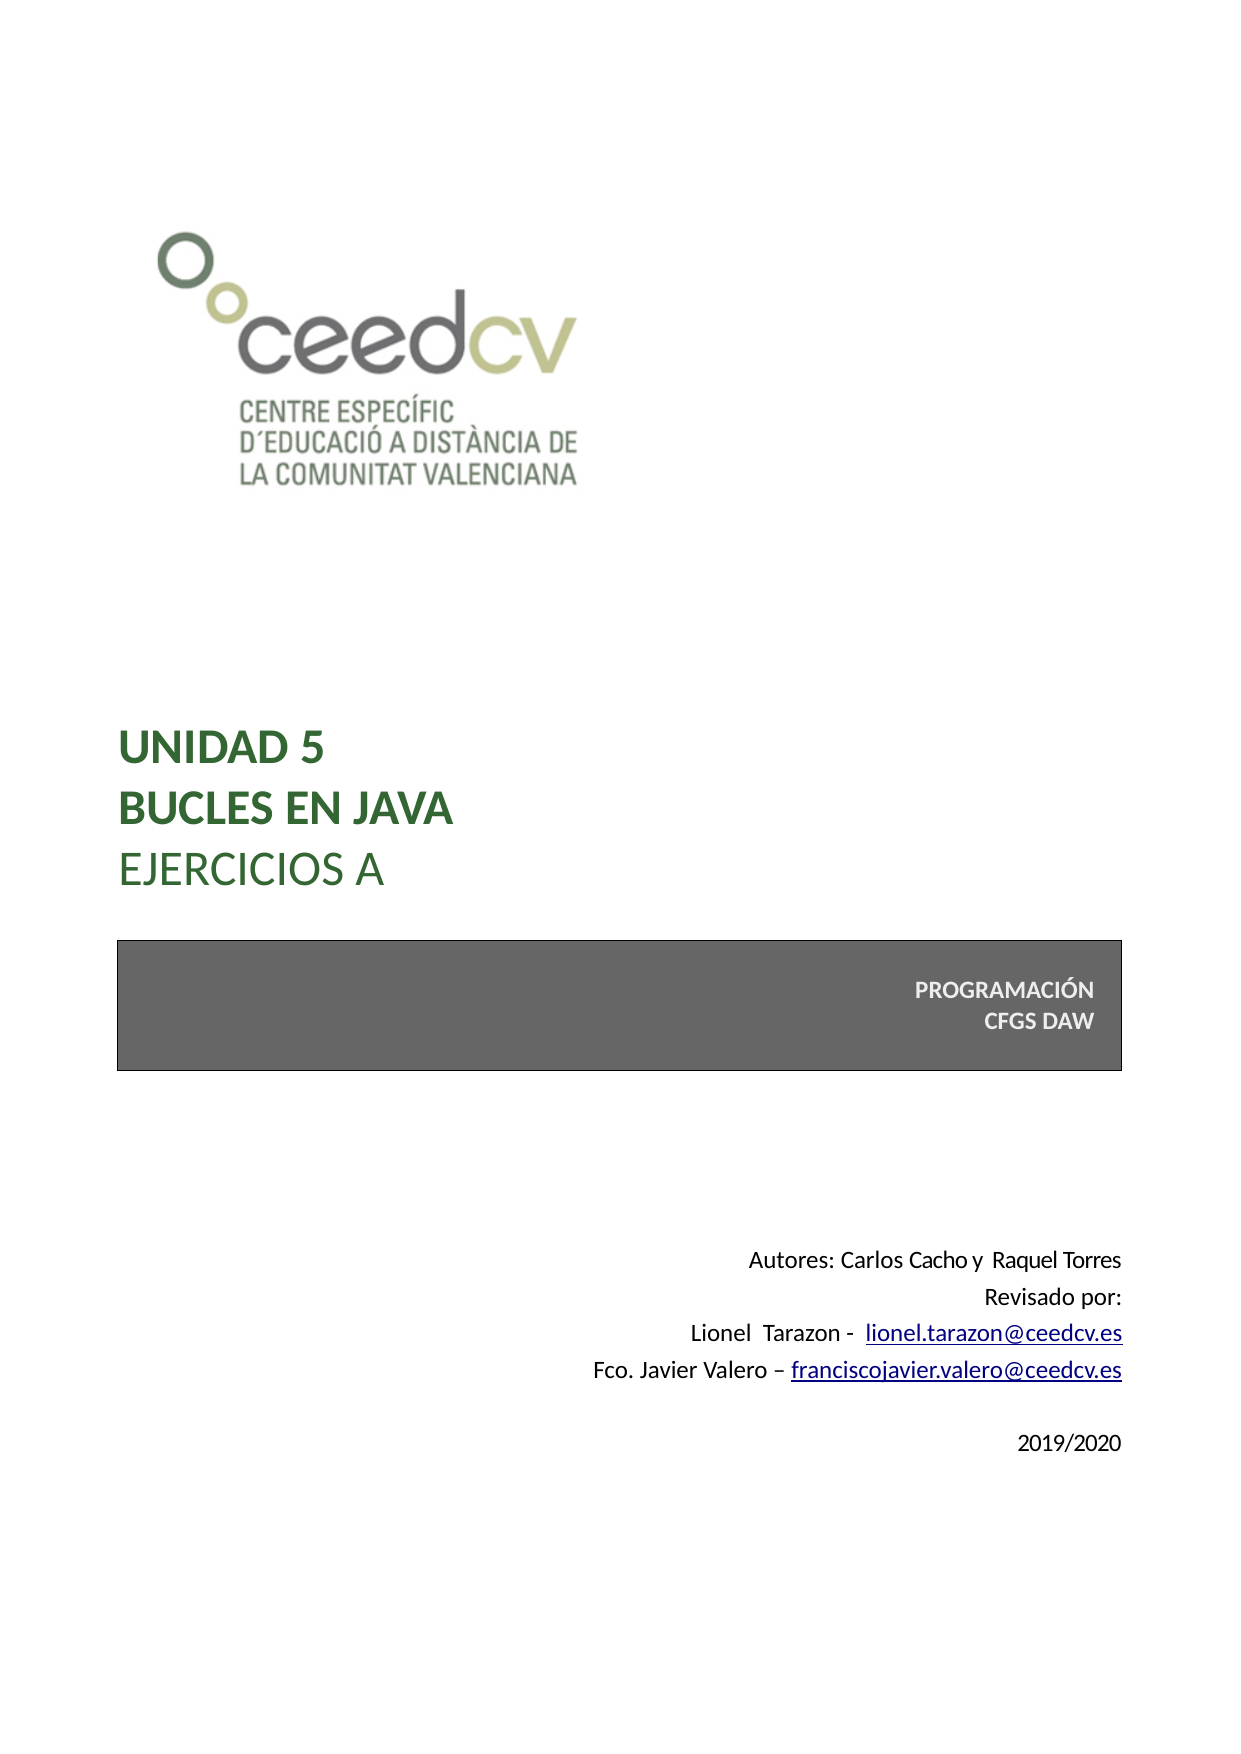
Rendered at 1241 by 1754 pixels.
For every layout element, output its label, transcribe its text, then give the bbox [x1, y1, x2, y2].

text Revisado por: [231, 1281, 1122, 1312]
text 2019/2020 [231, 1427, 1122, 1457]
text Bucles en java [118, 776, 1122, 837]
text Fco. Javier Valero – franciscojavier.valero@ceedcv.es [231, 1354, 1122, 1384]
text Autores: Carlos Cacho y Raquel Torres [231, 1245, 1122, 1275]
picture [118, 204, 681, 514]
text PROGRAMACIÓN [121, 974, 1094, 1005]
text UNIDAD 5 [118, 714, 1122, 776]
text ejercicios A [118, 837, 1122, 898]
text Lionel Tarazon - lionel.tarazon@ceedcv.es [231, 1318, 1122, 1348]
text CFGS DAW [121, 1005, 1094, 1036]
